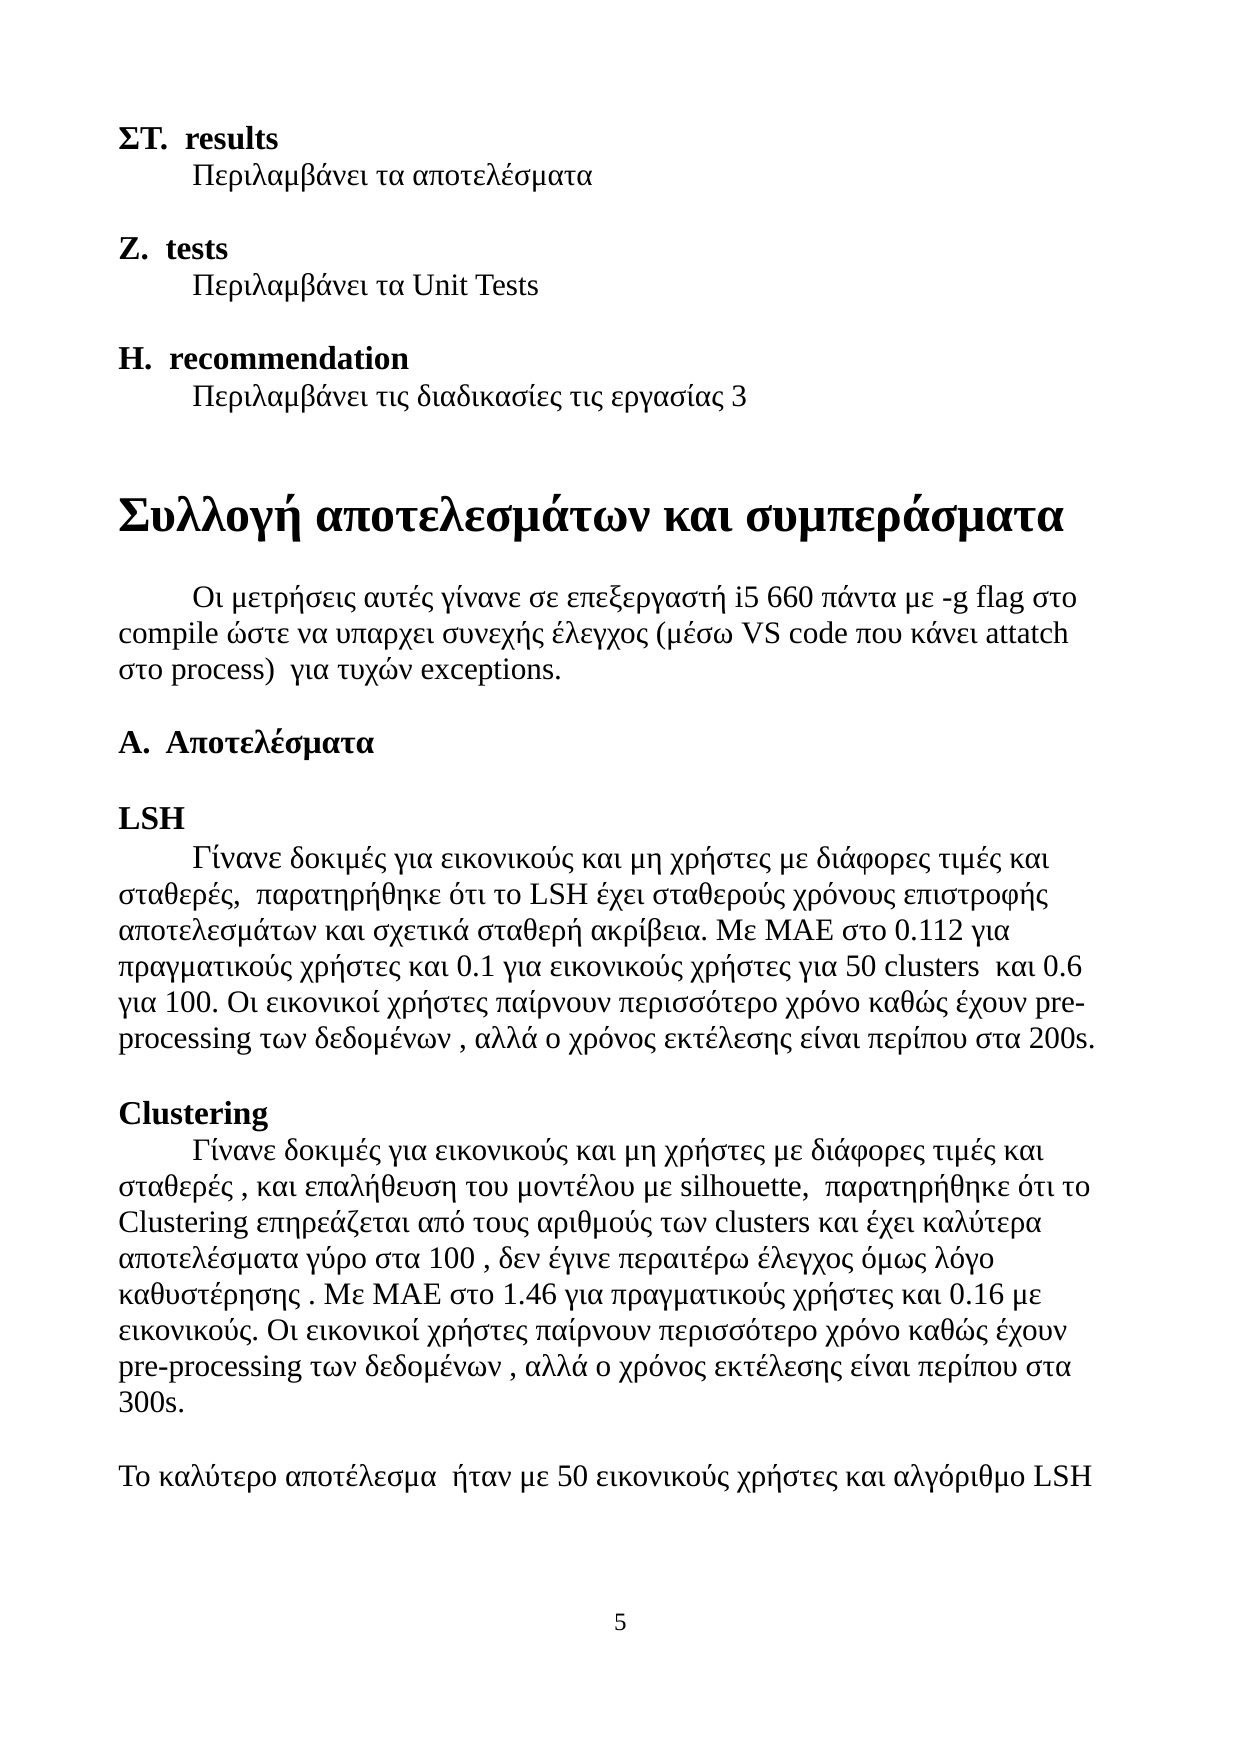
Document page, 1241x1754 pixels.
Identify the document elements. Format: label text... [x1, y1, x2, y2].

text Γίνανε δοκιμές για εικονικούς και μη χρήστες με διάφορες τιμές και σταθερές, παρατηρήθηκε ότι το LSH έχει σταθερούς χρόνους επιστροφής αποτελεσμάτων και σχετικά σταθερή ακρίβεια. Με MAE στο 0.112 για πραγματικούς χρήστες και 0.1 για εικονικούς χρήστες για 50 clusters και 0.6 για 100. Οι εικονικοί χρήστες παίρνουν περισσότερο χρόνο καθώς έχουν pre-processing των δεδομένων , αλλά ο χρόνος εκτέλεσης είναι περίπου στα 200s. [118, 837, 1122, 1055]
text Συλλογή αποτελεσμάτων και συμπεράσματα [118, 485, 1122, 542]
text Ζ. tests [118, 228, 1122, 267]
text ΣΤ. results [118, 118, 1122, 156]
text Περιλαμβάνει τις διαδικασίες τις εργασίας 3 [118, 377, 1122, 413]
text Γίνανε δοκιμές για εικονικούς και μη χρήστες με διάφορες τιμές και σταθερές , και επαλήθευση του μοντέλου με silhouette, παρατηρήθηκε ότι το Clustering επηρεάζεται από τους αριθμούς των clusters και έχει καλύτερα αποτελέσματα γύρο στα 100 , δεν έγινε περαιτέρω έλεγχος όμως λόγο καθυστέρησης . Με MAE στο 1.46 για πραγματικούς χρήστες και 0.16 με εικονικούς. Οι εικονικοί χρήστες παίρνουν περισσότερο χρόνο καθώς έχουν pre-processing των δεδομένων , αλλά ο χρόνος εκτέλεσης είναι περίπου στα 300s. [118, 1132, 1122, 1419]
text Οι μετρήσεις αυτές γίνανε σε επεξεργαστή i5 660 πάντα με -g flag στο compile ώστε να υπαρχει συνεχής έλεγχος (μέσω VS code που κάνει attatch στο process) για τυχών exceptions. [118, 578, 1122, 686]
text H. recommendation [118, 338, 1122, 377]
text LSH [118, 798, 1122, 837]
text Το καλύτερο αποτέλεσμα ήταν με 50 εικονικούς χρήστες και αλγόριθμο LSH [118, 1457, 1122, 1493]
text Περιλαμβάνει τα Unit Tests [118, 267, 1122, 303]
text Περιλαμβάνει τα αποτελέσματα [118, 156, 1122, 192]
text Clustering [118, 1093, 1122, 1132]
text Α. Αποτελέσματα [118, 722, 1122, 760]
